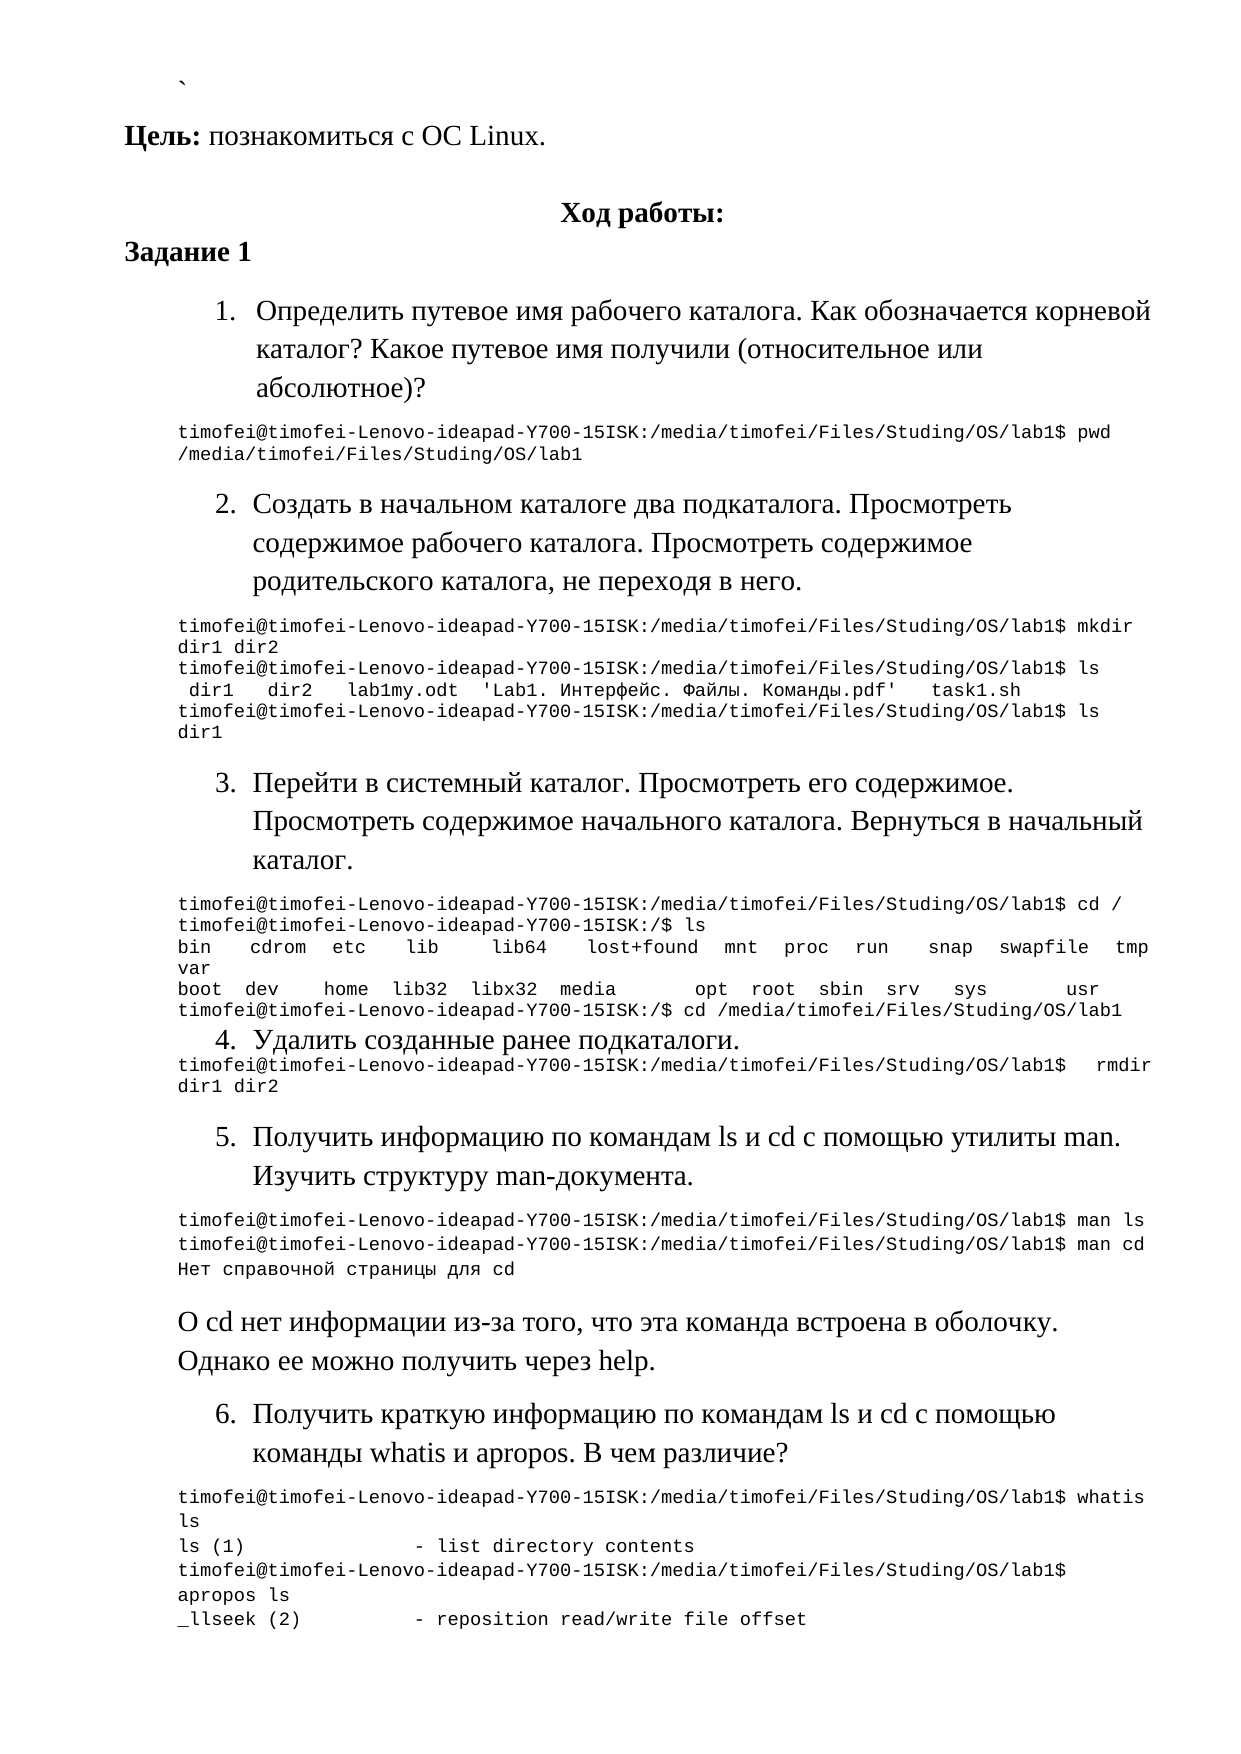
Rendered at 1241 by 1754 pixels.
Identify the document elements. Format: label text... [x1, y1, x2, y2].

text ls (1) - list directory contents [177, 1537, 1152, 1558]
list Удалить созданные ранее подкаталоги. [215, 1022, 1152, 1056]
text timofei@timofei-Lenovo-ideapad-Y700-15ISK:/media/timofei/Files/Studing/OS/lab1$ ls dir1 [177, 702, 1152, 744]
text timofei@timofei-Lenovo-ideapad-Y700-15ISK:/media/timofei/Files/Studing/OS/lab1$ pwd [177, 423, 1152, 444]
list Определить путевое имя рабочего каталога. Как обозначается корневой каталог? Какое путевое имя получили (относительное или абсолютное)? [214, 293, 1152, 404]
text boot dev home lib32 libx32 media opt root sbin srv sys usr [177, 980, 1152, 1001]
text dir1 dir2 lab1my.odt 'Lab1. Интерфейс. Файлы. Команды.pdf' task1.sh [177, 680, 1152, 702]
text timofei@timofei-Lenovo-ideapad-Y700-15ISK:/$ cd /media/timofei/Files/Studing/OS/lab1 [177, 1001, 1152, 1022]
text timofei@timofei-Lenovo-ideapad-Y700-15ISK:/media/timofei/Files/Studing/OS/lab1$ man ls [177, 1211, 1152, 1232]
list Перейти в системный каталог. Просмотреть его содержимое. Просмотреть содержимое начального каталога. Вернуться в начальный каталог. [215, 765, 1152, 875]
text timofei@timofei-Lenovo-ideapad-Y700-15ISK:/media/timofei/Files/Studing/OS/lab1$ man cd [177, 1235, 1152, 1256]
list Создать в начальном каталоге два подкаталога. Просмотреть содержимое рабочего каталога. Просмотреть содержимое родительского каталога, не переходя в него. [215, 486, 1152, 597]
text timofei@timofei-Lenovo-ideapad-Y700-15ISK:/media/timofei/Files/Studing/OS/lab1$ cd / [177, 895, 1152, 916]
list Ход работы: [103, 195, 1181, 229]
text Нет справочной страницы для cd [177, 1259, 1152, 1281]
text bin cdrom etc lib lib64 lost+found mnt proc run snap swapfile tmp var [177, 937, 1152, 980]
text Задание 1 [124, 234, 1152, 267]
text _llseek (2) - reposition read/write file offset [177, 1610, 1152, 1631]
list Получить краткую информацию по командам ls и cd с помощью команды whatis и apropos. В чем различие? [215, 1396, 1152, 1468]
text timofei@timofei-Lenovo-ideapad-Y700-15ISK:/media/timofei/Files/Studing/OS/lab1$ whatis ls [177, 1488, 1152, 1533]
text timofei@timofei-Lenovo-ideapad-Y700-15ISK:/media/timofei/Files/Studing/OS/lab1$ apropos ls [177, 1561, 1152, 1607]
text О cd нет информации из-за того, что эта команда встроена в оболочку. Однако ее можно получить через help. [177, 1304, 1152, 1377]
list Получить информацию по командам ls и cd с помощью утилиты man. Изучить структуру man-документа. [215, 1119, 1152, 1191]
text timofei@timofei-Lenovo-ideapad-Y700-15ISK:/media/timofei/Files/Studing/OS/lab1$ mkdir dir1 dir2 [177, 617, 1152, 659]
text timofei@timofei-Lenovo-ideapad-Y700-15ISK:/media/timofei/Files/Studing/OS/lab1$ rmdir dir1 dir2 [177, 1056, 1152, 1098]
list Цель: познакомиться с ОС Linux. [124, 118, 1181, 152]
text timofei@timofei-Lenovo-ideapad-Y700-15ISK:/media/timofei/Files/Studing/OS/lab1$ ls [177, 659, 1152, 680]
text /media/timofei/Files/Studing/OS/lab1 [177, 444, 1152, 466]
text timofei@timofei-Lenovo-ideapad-Y700-15ISK:/$ ls [177, 916, 1152, 937]
